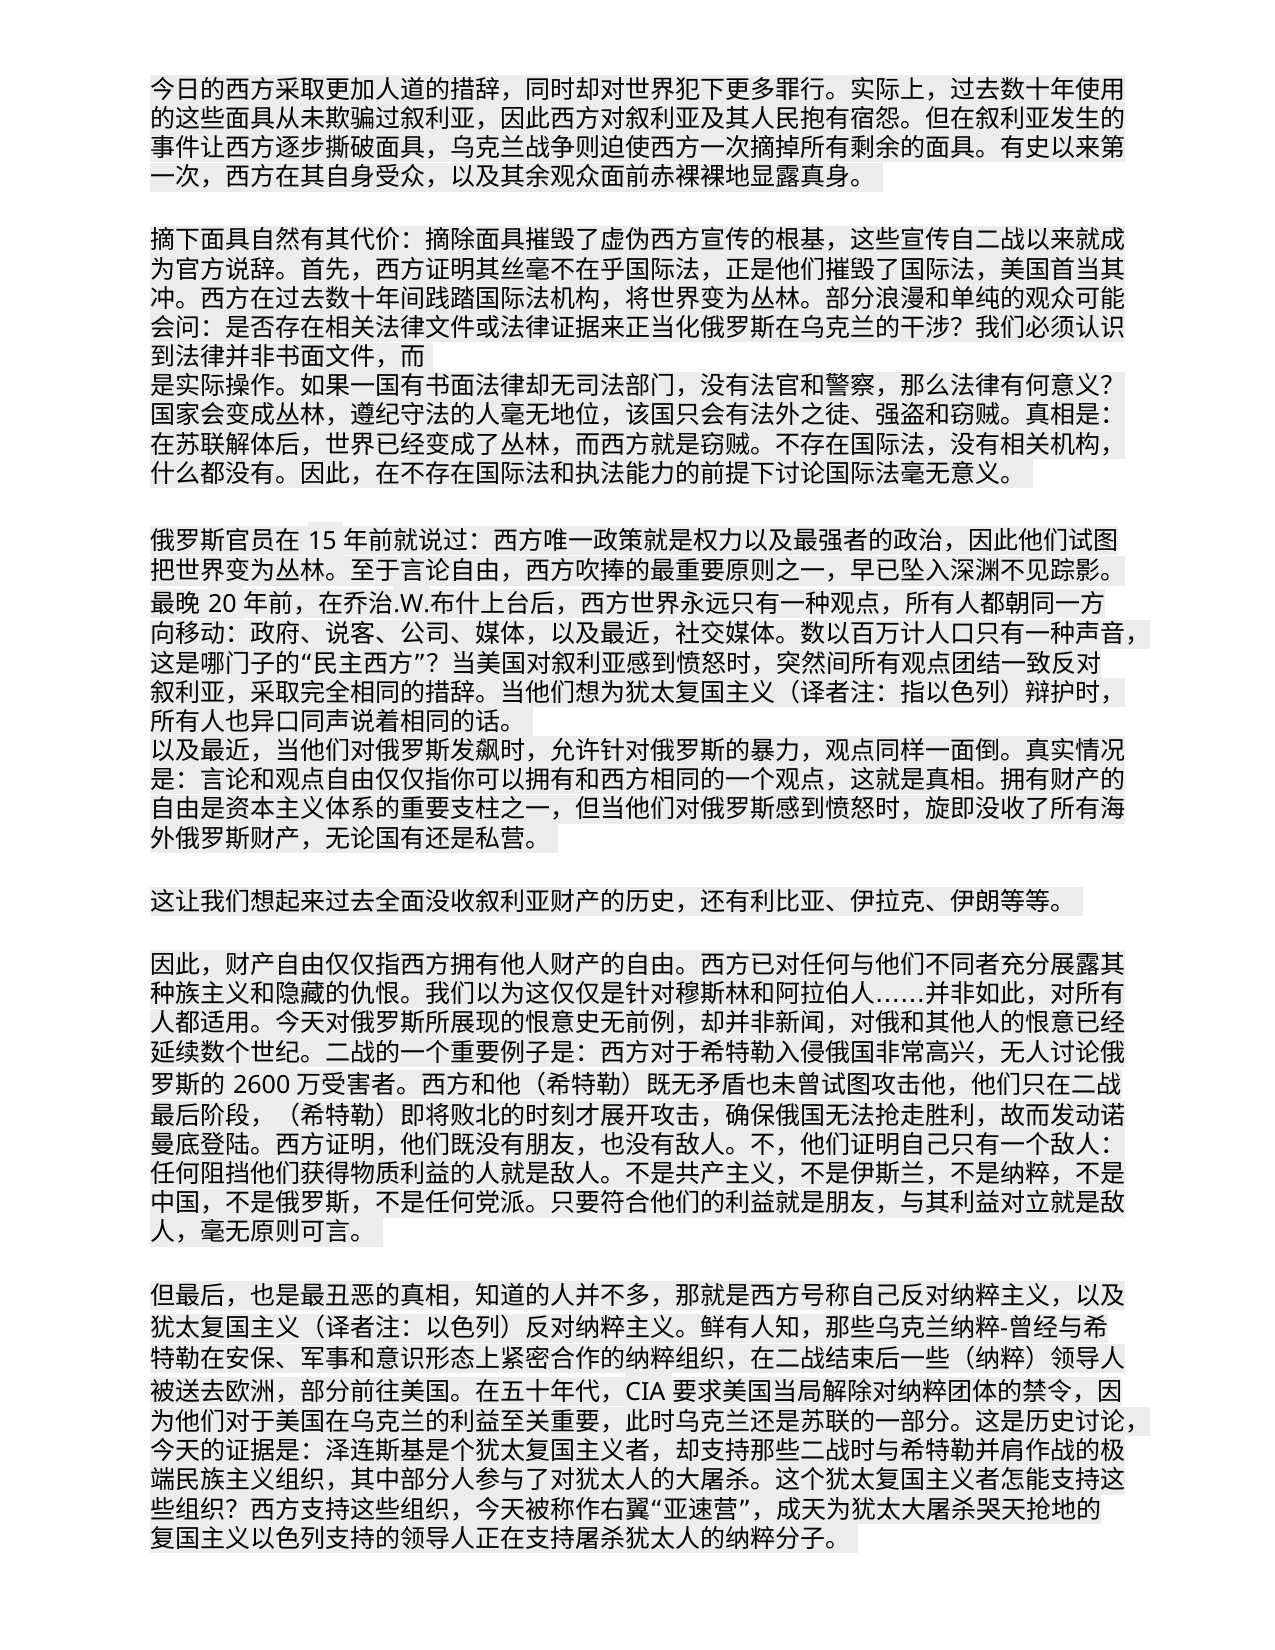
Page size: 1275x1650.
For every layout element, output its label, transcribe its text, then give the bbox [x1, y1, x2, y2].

text https://www.youtube.com/watch?v=JoBkJPglIO0 本文为 3 月 17 日叙利亚总统巴沙尔.阿萨德的公开演讲，讨论乌克兰战争的性质和叙利亚对未来国际态势的研判。该演讲提供了国内鲜有讨论的中东视角，且来自一位重要阿拉伯国家元首面向政策制定者的演说，译者认为具有极高价值，遂进行翻译，感谢Syriana Analysis 进行的英语翻译。 正如我们所见，世界并未走向稳定。恰恰相反，战争不断蔓延，可见的未来充满不稳定性。今天的（政治）事件细节并非我们关注的重点，重要的是一系列事件之间的联系以及与过往事件的关联，当我们能将它们联系在一起时，便能预见未来。同时，我们必须将这些其与叙利亚在战争期间、战争爆发前和过往传统的立场联系起来观察。当一切联系在一起时，我们便能判断叙利亚对未来的预测是对是错、是现实的还是幻想的。 因此，如果要讨论今日事件，其当下和过去的根源都在于西方，因为过去上百年西方都在掌控世界或对其施加负面影响，或许超过 2 世纪之久。过去数百年，全世界面临的问题都源自战争、占领和杀戮，这些正是西方寻求之物，以此保障自身利益。 讨论任何细节之前，必须讨论今天的最大公约数：第一，世界面临的苦难源自西方；第二，叙利亚和区域各国，自从奥斯曼在 1916离开后所受的苦难都直接和法国的占领有所关联，直至今日西方依旧对叙利亚图谋不轨。 另一方面，今日的西方角色、存在和形象正在经历历史转折点，特别在乌克兰战争（爆发）之后。叙利亚和利比亚战争对西方有所影响，但乌克兰战争动摇了西方的根基。 苏联解体是该过程中的一个重要细节，但西方当时依旧认为自身极为强大。真正意义上的转变发生在第二次世界大战，而这一次（乌克兰战争）则是第二次真正转变。 既然所有问题和动荡都与西方有所关联，我会解释其中部分重点。对于在叙利亚的人来说十分熟悉，但对西方观众却是崭新的，对许多世界范围内被欺骗的人民来说，也是崭新的。正是基于这些重点，我们构建了对于未来数十年、而非数日、数月或数年的预期。 首先，殖民主义西方，当我这么说的时候，并非意指特定民族，而是那些制定西方政策的政权和机构。因此当我谈到西方时，描述的是那些活跃的机构：说客、政府或与他们密切合作的政权。纵观历史，直至今日殖民主义西方丝毫未曾改变：美国在五十年代取代了英国和法国，这两国与其他西方一起依附于美国政策。西方在使用谎言和欺骗上愈发娴熟，更了解如何戴上不同的欺骗性面具以蒙骗不同民族，进行了数十年之久。 今日的西方采取更加人道的措辞，同时却对世界犯下更多罪行。实际上，过去数十年使用的这些面具从未欺骗过叙利亚，因此西方对叙利亚及其人民抱有宿怨。但在叙利亚发生的事件让西方逐步撕破面具，乌克兰战争则迫使西方一次摘掉所有剩余的面具。有史以来第一次，西方在其自身受众，以及其余观众面前赤裸裸地显露真身。 摘下面具自然有其代价：摘除面具摧毁了虚伪西方宣传的根基，这些宣传自二战以来就成为官方说辞。首先，西方证明其丝毫不在乎国际法，正是他们摧毁了国际法，美国首当其冲。西方在过去数十年间践踏国际法机构，将世界变为丛林。部分浪漫和单纯的观众可能会问：是否存在相关法律文件或法律证据来正当化俄罗斯在乌克兰的干涉？我们必须认识到法律并非书面文件，而 是实际操作。如果一国有书面法律却无司法部门，没有法官和警察，那么法律有何意义？国家会变成丛林，遵纪守法的人毫无地位，该国只会有法外之徒、强盗和窃贼。真相是：在苏联解体后，世界已经变成了丛林，而西方就是窃贼。不存在国际法，没有相关机构，什么都没有。因此，在不存在国际法和执法能力的前提下讨论国际法毫无意义。 俄罗斯官员在 15 年前就说过：西方唯一政策就是权力以及最强者的政治，因此他们试图把世界变为丛林。至于言论自由，西方吹捧的最重要原则之一，早已坠入深渊不见踪影。最晚 20 年前，在乔治.W.布什上台后，西方世界永远只有一种观点，所有人都朝同一方向移动：政府、说客、公司、媒体，以及最近，社交媒体。数以百万计人口只有一种声音，这是哪门子的“民主西方”？当美国对叙利亚感到愤怒时，突然间所有观点团结一致反对叙利亚，采取完全相同的措辞。当他们想为犹太复国主义（译者注：指以色列）辩护时，所有人也异口同声说着相同的话。 以及最近，当他们对俄罗斯发飙时，允许针对俄罗斯的暴力，观点同样一面倒。真实情况是：言论和观点自由仅仅指你可以拥有和西方相同的一个观点，这就是真相。拥有财产的自由是资本主义体系的重要支柱之一，但当他们对俄罗斯感到愤怒时，旋即没收了所有海外俄罗斯财产，无论国有还是私营。 这让我们想起来过去全面没收叙利亚财产的历史，还有利比亚、伊拉克、伊朗等等。 因此，财产自由仅仅指西方拥有他人财产的自由。西方已对任何与他们不同者充分展露其种族主义和隐藏的仇恨。我们以为这仅仅是针对穆斯林和阿拉伯人……并非如此，对所有人都适用。今天对俄罗斯所展现的恨意史无前例，却并非新闻，对俄和其他人的恨意已经延续数个世纪。二战的一个重要例子是：西方对于希特勒入侵俄国非常高兴，无人讨论俄罗斯的 2600 万受害者。西方和他（希特勒）既无矛盾也未曾试图攻击他，他们只在二战最后阶段，（希特勒）即将败北的时刻才展开攻击，确保俄国无法抢走胜利，故而发动诺曼底登陆。西方证明，他们既没有朋友，也没有敌人。不，他们证明自己只有一个敌人：任何阻挡他们获得物质利益的人就是敌人。不是共产主义，不是伊斯兰，不是纳粹，不是中国，不是俄罗斯，不是任何党派。只要符合他们的利益就是朋友，与其利益对立就是敌人，毫无原则可言。 但最后，也是最丑恶的真相，知道的人并不多，那就是西方号称自己反对纳粹主义，以及犹太复国主义（译者注：以色列）反对纳粹主义。鲜有人知，那些乌克兰纳粹-曾经与希特勒在安保、军事和意识形态上紧密合作的纳粹组织，在二战结束后一些（纳粹）领导人被送去欧洲，部分前往美国。在五十年代，CIA 要求美国当局解除对纳粹团体的禁令，因为他们对于美国在乌克兰的利益至关重要，此时乌克兰还是苏联的一部分。这是历史讨论，今天的证据是：泽连斯基是个犹太复国主义者，却支持那些二战时与希特勒并肩作战的极端民族主义组织，其中部分人参与了对犹太人的大屠杀。这个犹太复国主义者怎能支持这些组织？西方支持这些组织，今天被称作右翼“亚速营”，成天为犹太大屠杀哭天抢地的复国主义以色列支持的领导人正在支持屠杀犹太人的纳粹分子。 这证实了西方的每句话都是谎言，他们只在乎控制全世界，掠夺资源，塞满自己的金库。 这一切对我们而言意味着什么？重点是在过去数十年里和西方打交道的时候，叙利亚并未采取极端主义视角，却常被指责是极端主义、漫天要价、以及读不懂世界地图。（译者注：可能指戈兰高地和舍巴农场相关的领土争端问题）而我们仅仅只是坚持自身权利和现实主义的预期，因为西方从未给过我们任何东西。结论是，叙利亚的立场和预期被证明是正确的。第二，我们不能指望西方在可见的未来有所改变，因为他们几个世纪以来都未曾改变过，不可能指望他们突然有一天开始在任何叙利亚或他国事务上发挥客观、公正或善意作用。第三，叙利亚国和叙利亚政府在 2005 年讨论的向东看政策现在更凸显正确。事实证明不能依仗西方，而且东方已经变得高度发达，能有效满足世界上多数国家的一切需求。没有封锁、没有天下第一优越感、也不会在每个领域试图控制我们的命运。今天我们并不质疑西方在技术、科学、组织和行政方面的成就。但我们也毫不怀疑，政治意义上的西方是一个道德败坏的西方，简单地说，这一形象将塑造我们未来对西方的观点以及打交道的方式，这与过去数十年来我们的观点差异不大。在我们看来，世界正驶向冲突，这些冲突的代价将会出现在所有人身上，在世界每个角落，尤其是经济层面上发生。我们是这个世界的一部分并且必须严肃思考解决方案来面对这一严酷的现实。 [150, 75, 1125, 1553]
